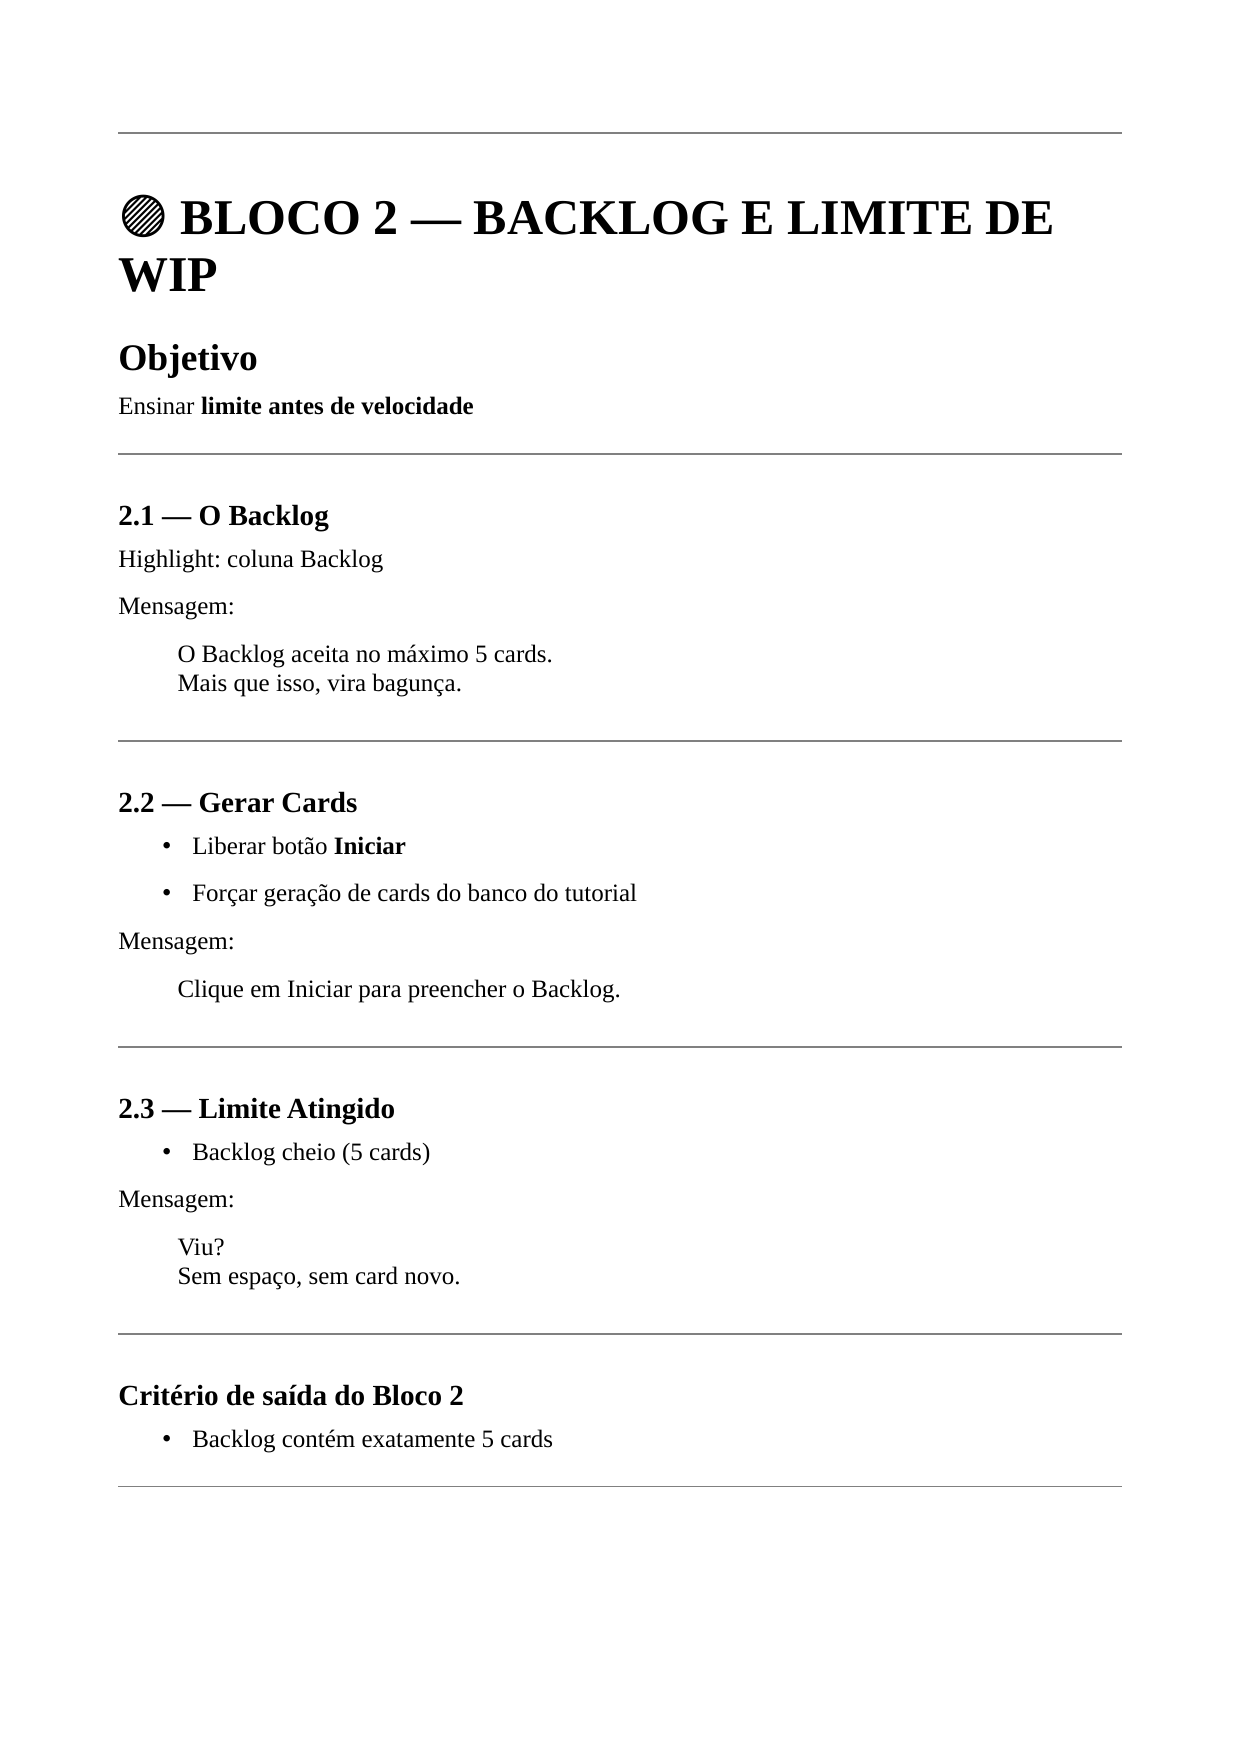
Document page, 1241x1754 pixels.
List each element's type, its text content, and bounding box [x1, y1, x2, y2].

text Mensagem: [118, 926, 1122, 955]
text Highlight: coluna Backlog [118, 544, 1122, 573]
list Backlog cheio (5 cards) [162, 1137, 1122, 1166]
subtitle 2.3 — Limite Atingido [118, 1091, 1122, 1124]
text Mensagem: [118, 591, 1122, 620]
subtitle Objetivo [118, 336, 1122, 379]
list Backlog contém exatamente 5 cards [162, 1424, 1122, 1453]
text Mensagem: [118, 1184, 1122, 1213]
list Forçar geração de cards do banco do tutorial [162, 878, 1122, 907]
list Liberar botão Iniciar [162, 831, 1122, 860]
subtitle 2.1 — O Backlog [118, 498, 1122, 531]
text Clique em Iniciar para preencher o Backlog. [177, 974, 1063, 1002]
subtitle Critério de saída do Bloco 2 [118, 1378, 1122, 1411]
subtitle 2.2 — Gerar Cards [118, 785, 1122, 818]
text O Backlog aceita no máximo 5 cards. Mais que isso, vira bagunça. [177, 639, 1063, 697]
subtitle 🟣 BLOCO 2 — BACKLOG E LIMITE DE WIP [118, 187, 1122, 302]
text Ensinar limite antes de velocidade [118, 391, 1122, 420]
text Viu? Sem espaço, sem card novo. [177, 1232, 1063, 1289]
